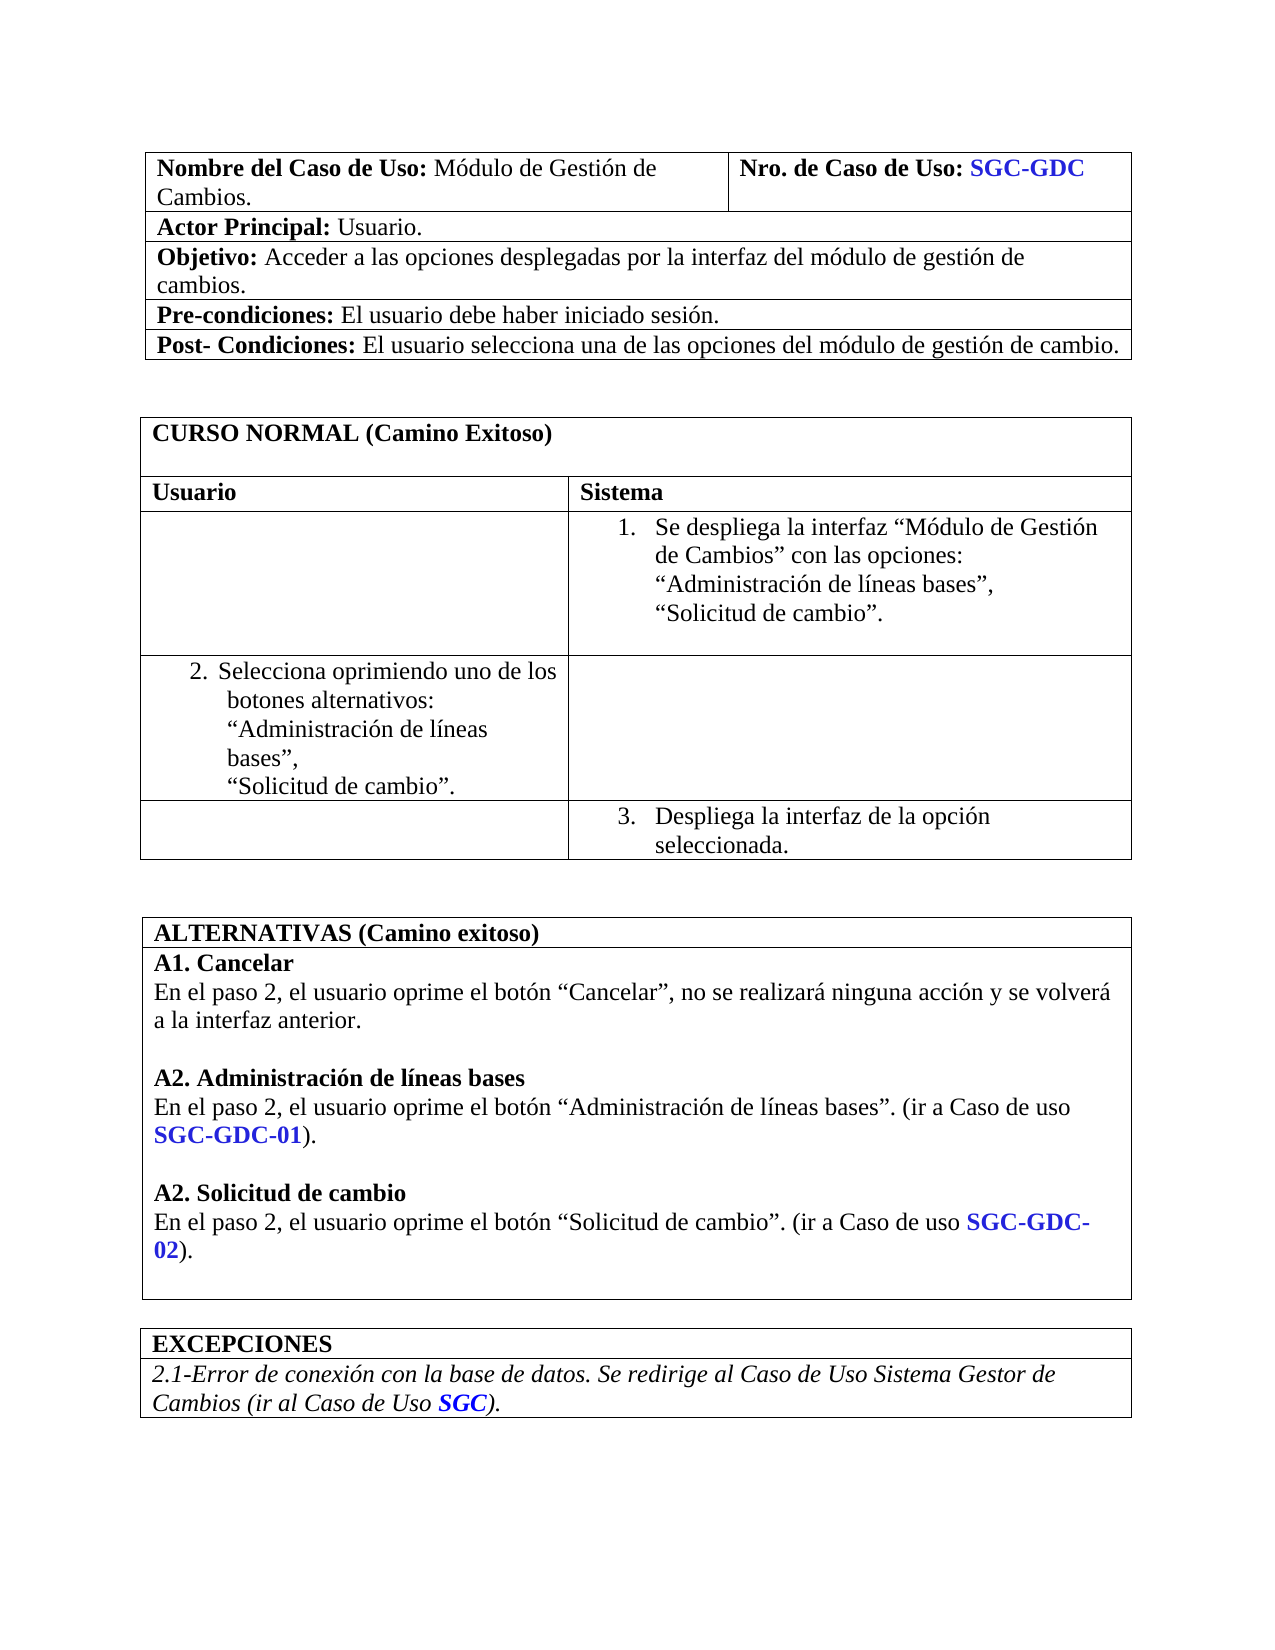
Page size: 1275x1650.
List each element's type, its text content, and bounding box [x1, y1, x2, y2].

table_header Nro. de Caso de Uso: SGC-GDC [729, 153, 1131, 211]
table_cell [141, 801, 568, 859]
table_cell Objetivo: Acceder a las opciones desplegadas por la interfaz del módulo de gestión de cambios. [146, 242, 1131, 299]
table_header Nombre del Caso de Uso: Módulo de Gestión de Cambios. [146, 153, 728, 211]
table_header CURSO NORMAL (Camino Exitoso) [141, 418, 1131, 476]
table_cell Se despliega la interfaz “Módulo de Gestión de Cambios” con las opciones: “Administración de líneas bases”, “Solicitud de cambio”. [569, 512, 1131, 655]
table_cell Pre-condiciones: El usuario debe haber iniciado sesión. [146, 300, 1131, 329]
table_cell Usuario [141, 477, 568, 511]
table_cell Actor Principal: Usuario. [146, 212, 1131, 241]
table_cell Sistema [569, 477, 1131, 511]
table_header ALTERNATIVAS (Camino exitoso) [143, 918, 1131, 947]
table_cell Post- Condiciones: El usuario selecciona una de las opciones del módulo de gestión de cambio. [146, 330, 1131, 359]
table_cell Selecciona oprimiendo uno de los botones alternativos: “Administración de líneas bases”, “Solicitud de cambio”. [141, 656, 568, 800]
table_cell 2.1-Error de conexión con la base de datos. Se redirige al Caso de Uso Sistema Gestor de Cambios (ir al Caso de Uso SGC). [141, 1359, 1131, 1417]
table_cell [569, 656, 1131, 800]
table_cell Despliega la interfaz de la opción seleccionada. [569, 801, 1131, 859]
table_cell [141, 512, 568, 655]
table_header EXCEPCIONES [141, 1329, 1131, 1358]
table_cell A1. Cancelar En el paso 2, el usuario oprime el botón “Cancelar”, no se realizará ninguna acción y se volverá a la interfaz anterior. A2. Administración de líneas bases En el paso 2, el usuario oprime el botón “Administración de líneas bases”. (ir a Caso de uso SGC-GDC-01). A2. Solicitud de cambio En el paso 2, el usuario oprime el botón “Solicitud de cambio”. (ir a Caso de uso SGC-GDC-02). [143, 948, 1131, 1298]
